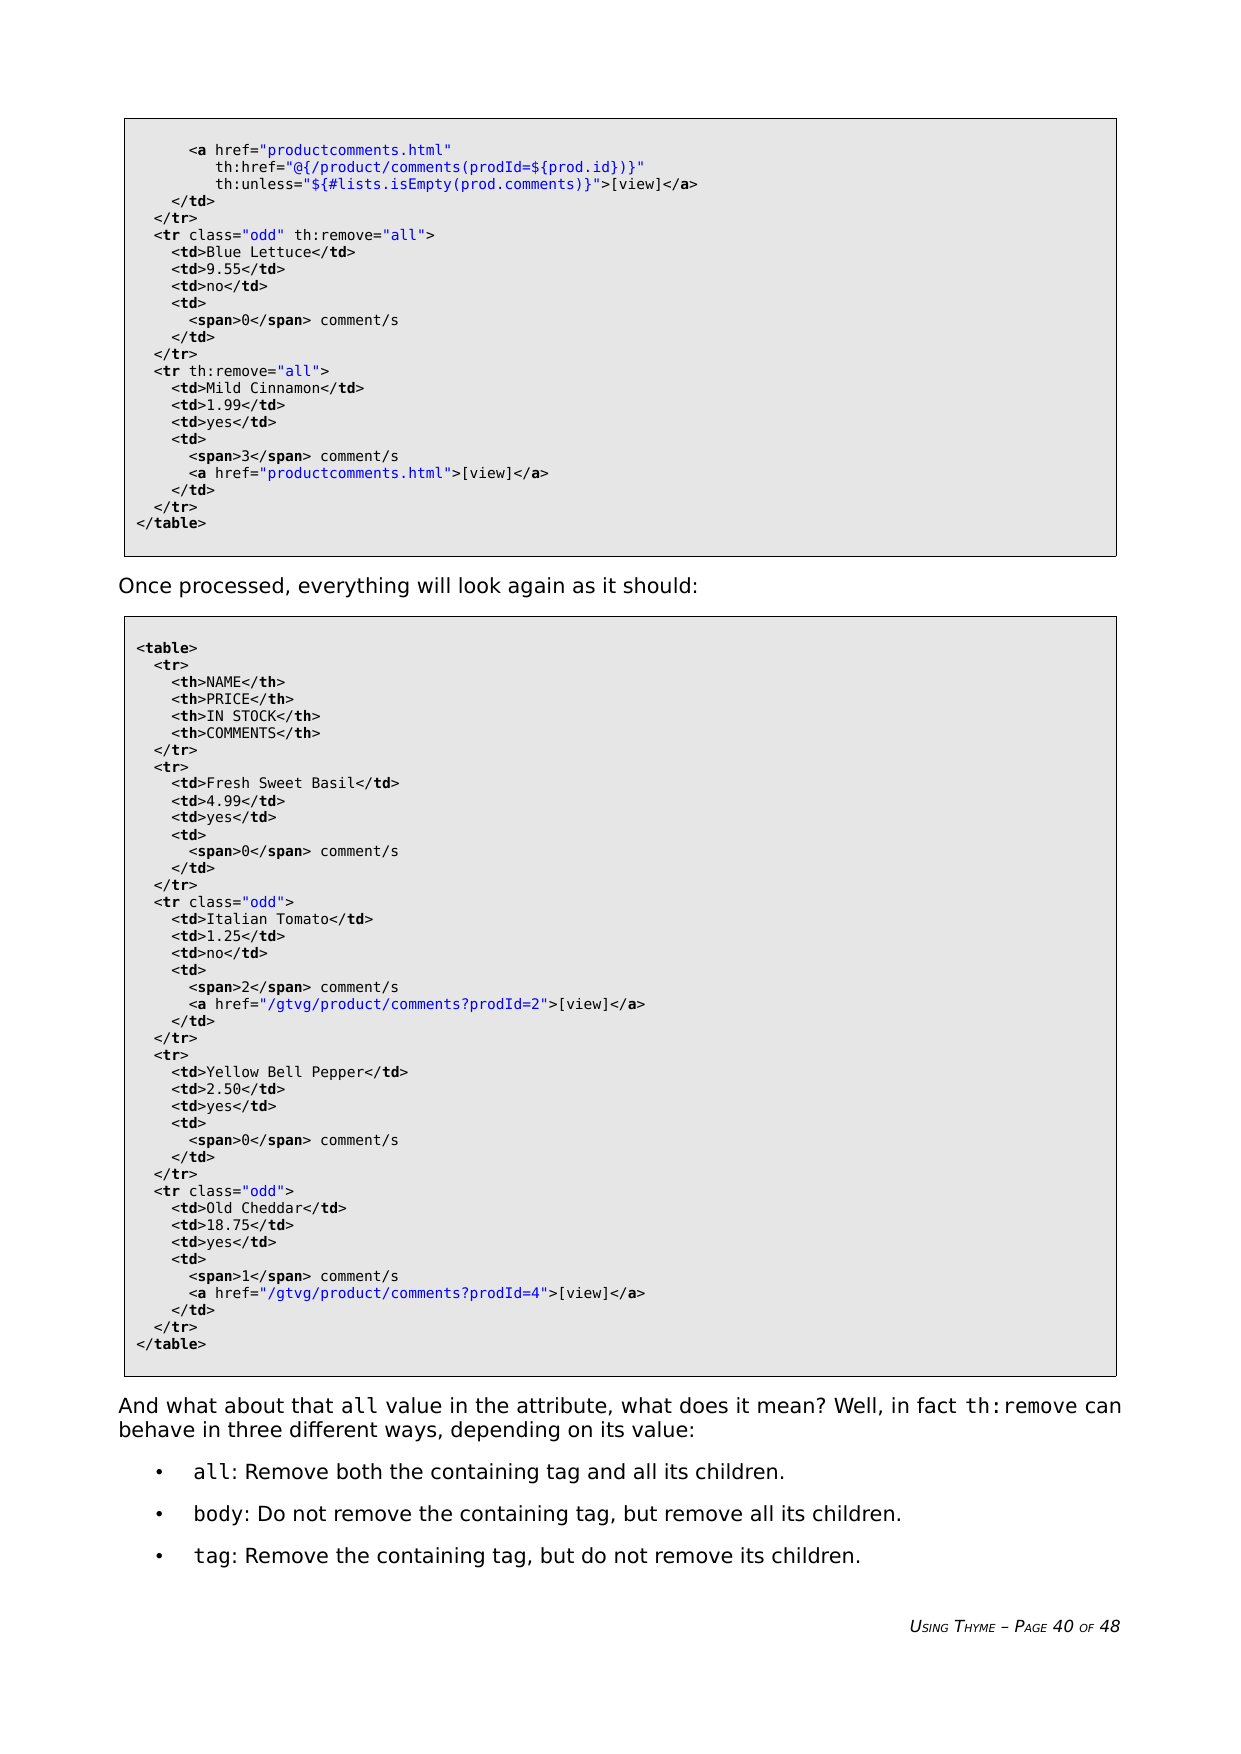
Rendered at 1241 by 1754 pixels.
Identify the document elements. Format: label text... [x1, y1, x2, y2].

text And what about that all value in the attribute, what does it mean? Well, in fact th:remove can behave in three different ways, depending on its value: [118, 1394, 1122, 1443]
list all: Remove both the containing tag and all its children. [156, 1460, 1122, 1485]
text <table> <tr> <th>NAME</th> <th>PRICE</th> <th>IN STOCK</th> <th>COMMENTS</th> </tr> <tr> <td>Fresh Sweet Basil</td> <td>4.99</td> <td>yes</td> <td> <span>0</span> comment/s </td> </tr> <tr class="odd"> <td>Italian Tomato</td> <td>1.25</td> <td>no</td> <td> <span>2</span> comment/s <a href="/gtvg/product/comments?prodId=2">[view]</a> </td> </tr> <tr> <td>Yellow Bell Pepper</td> <td>2.50</td> <td>yes</td> <td> <span>0</span> comment/s </td> </tr> <tr class="odd"> <td>Old Cheddar</td> <td>18.75</td> <td>yes</td> <td> <span>1</span> comment/s <a href="/gtvg/product/comments?prodId=4">[view]</a> </td> </tr> </table> [125, 617, 1116, 1376]
text Once processed, everything will look again as it should: [118, 574, 1122, 598]
text <a href="productcomments.html" th:href="@{/product/comments(prodId=${prod.id})}" th:unless="${#lists.isEmpty(prod.comments)}">[view]</a> </td> </tr> <tr class="odd" th:remove="all"> <td>Blue Lettuce</td> <td>9.55</td> <td>no</td> <td> <span>0</span> comment/s </td> </tr> <tr th:remove="all"> <td>Mild Cinnamon</td> <td>1.99</td> <td>yes</td> <td> <span>3</span> comment/s <a href="productcomments.html">[view]</a> </td> </tr> </table> [125, 119, 1116, 556]
list tag: Remove the containing tag, but do not remove its children. [156, 1544, 1122, 1569]
list body: Do not remove the containing tag, but remove all its children. [156, 1502, 1122, 1527]
